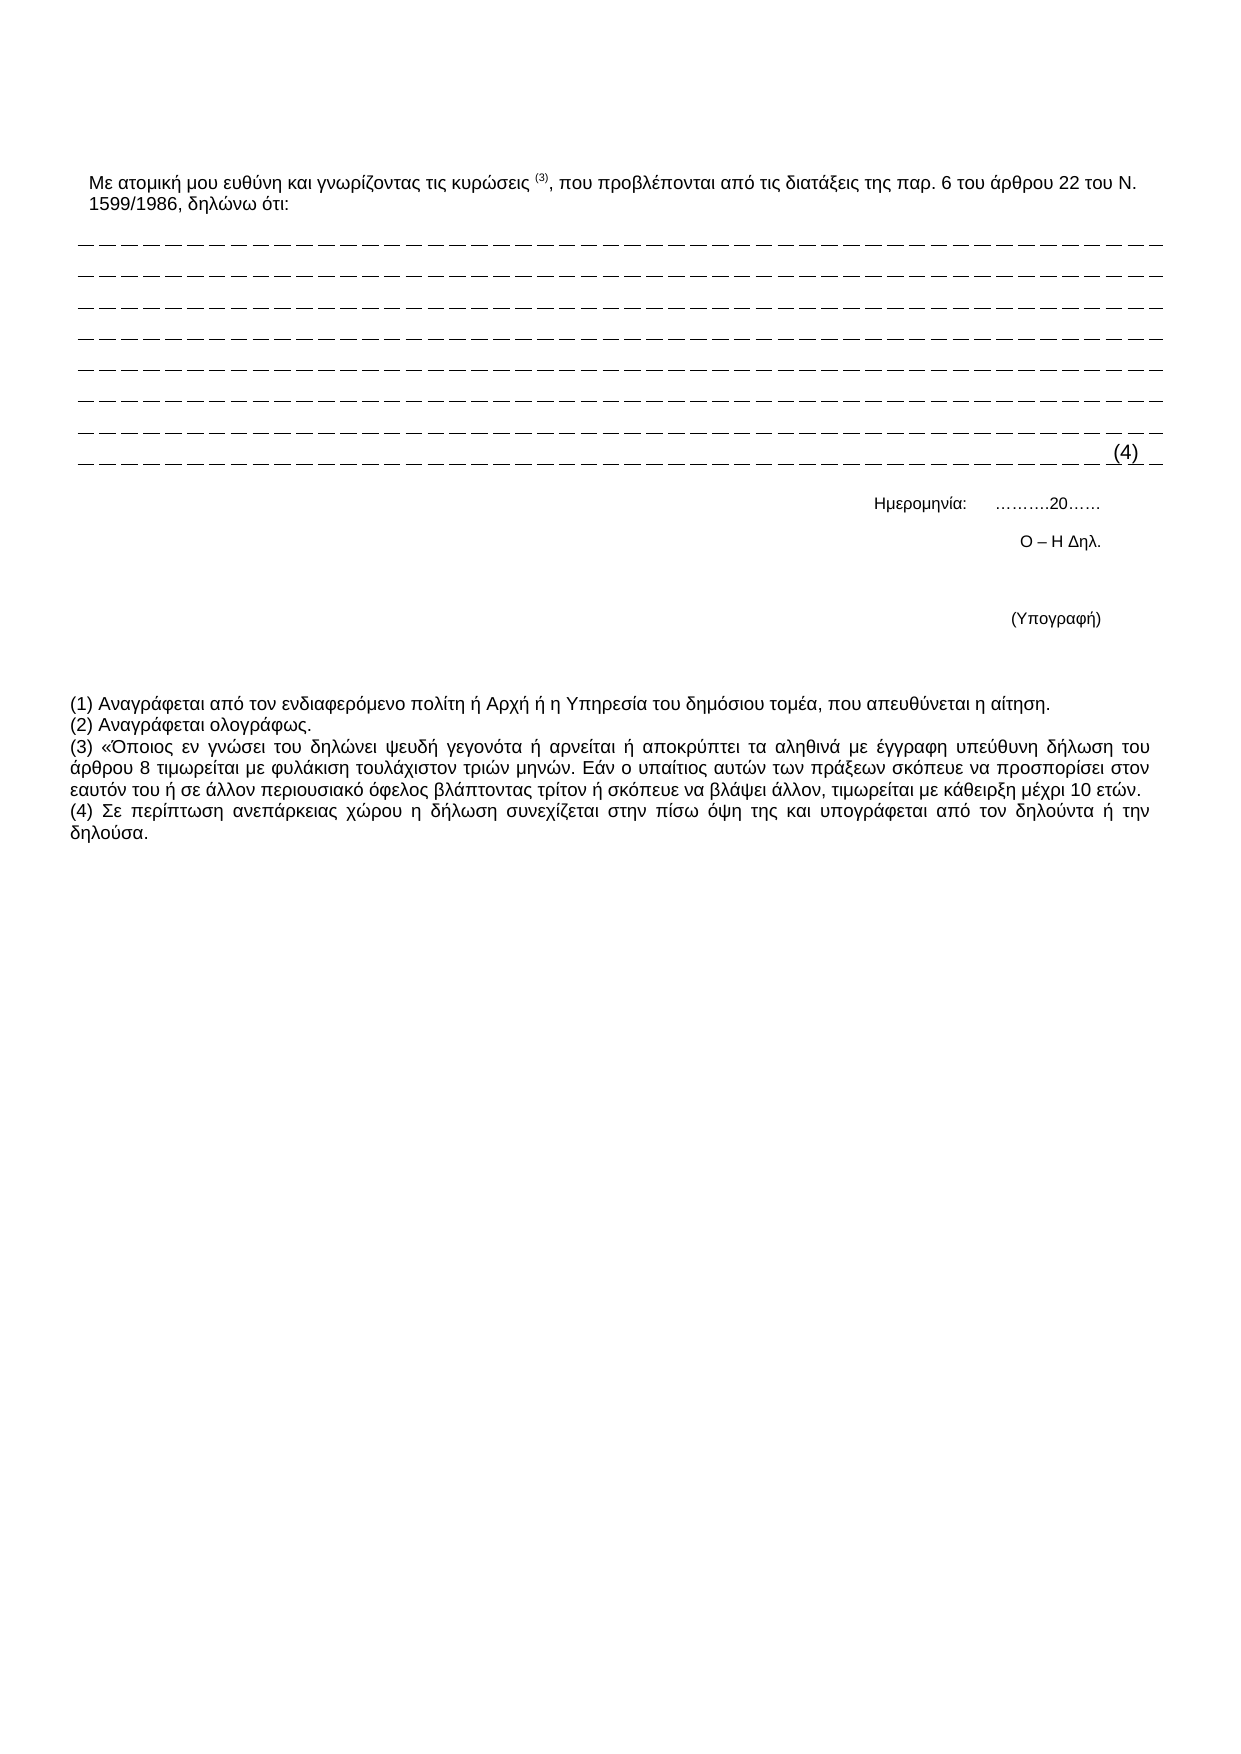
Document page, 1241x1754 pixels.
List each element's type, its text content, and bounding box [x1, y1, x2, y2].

text Ο – Η Δηλ. [89, 532, 1101, 551]
text Ημερομηνία: ……….20…… [89, 493, 1101, 513]
text (Υπογραφή) [89, 608, 1101, 628]
table_cell [78, 370, 1163, 401]
table_cell [78, 339, 1163, 370]
table_cell [78, 308, 1163, 339]
table_cell [78, 276, 1163, 307]
table_cell [78, 401, 1163, 432]
table_cell [78, 245, 1163, 276]
table_header Με ατομική μου ευθύνη και γνωρίζοντας τις κυρώσεις (3), που προβλέπονται από τις διατάξεις της παρ. 6 του άρθρου 22 του Ν. 1599/1986, δηλώνω ότι: [78, 150, 1163, 215]
table_cell [78, 215, 1163, 245]
table_cell (4) [78, 433, 1163, 464]
text (3) «Όποιος εν γνώσει του δηλώνει ψευδή γεγονότα ή αρνείται ή αποκρύπτει τα αληθινά με έγγραφη υπεύθυνη δήλωση του άρθρου 8 τιμωρείται με φυλάκιση τουλάχιστον τριών μηνών. Εάν ο υπαίτιος αυτών των πράξεων σκόπευε να προσπορίσει στον εαυτόν του ή σε άλλον περιουσιακό όφελος βλάπτοντας τρίτον ή σκόπευε να βλάψει άλλον, τιμωρείται με κάθειρξη μέχρι 10 ετών. [70, 735, 1152, 800]
text (2) Αναγράφεται ολογράφως. [70, 714, 1152, 735]
text (4) Σε περίπτωση ανεπάρκειας χώρου η δήλωση συνεχίζεται στην πίσω όψη της και υπογράφεται από τον δηλούντα ή την δηλούσα. [70, 800, 1152, 843]
text (1) Αναγράφεται από τον ενδιαφερόμενο πολίτη ή Αρχή ή η Υπηρεσία του δημόσιου τομέα, που απευθύνεται η αίτηση. [70, 692, 1152, 714]
